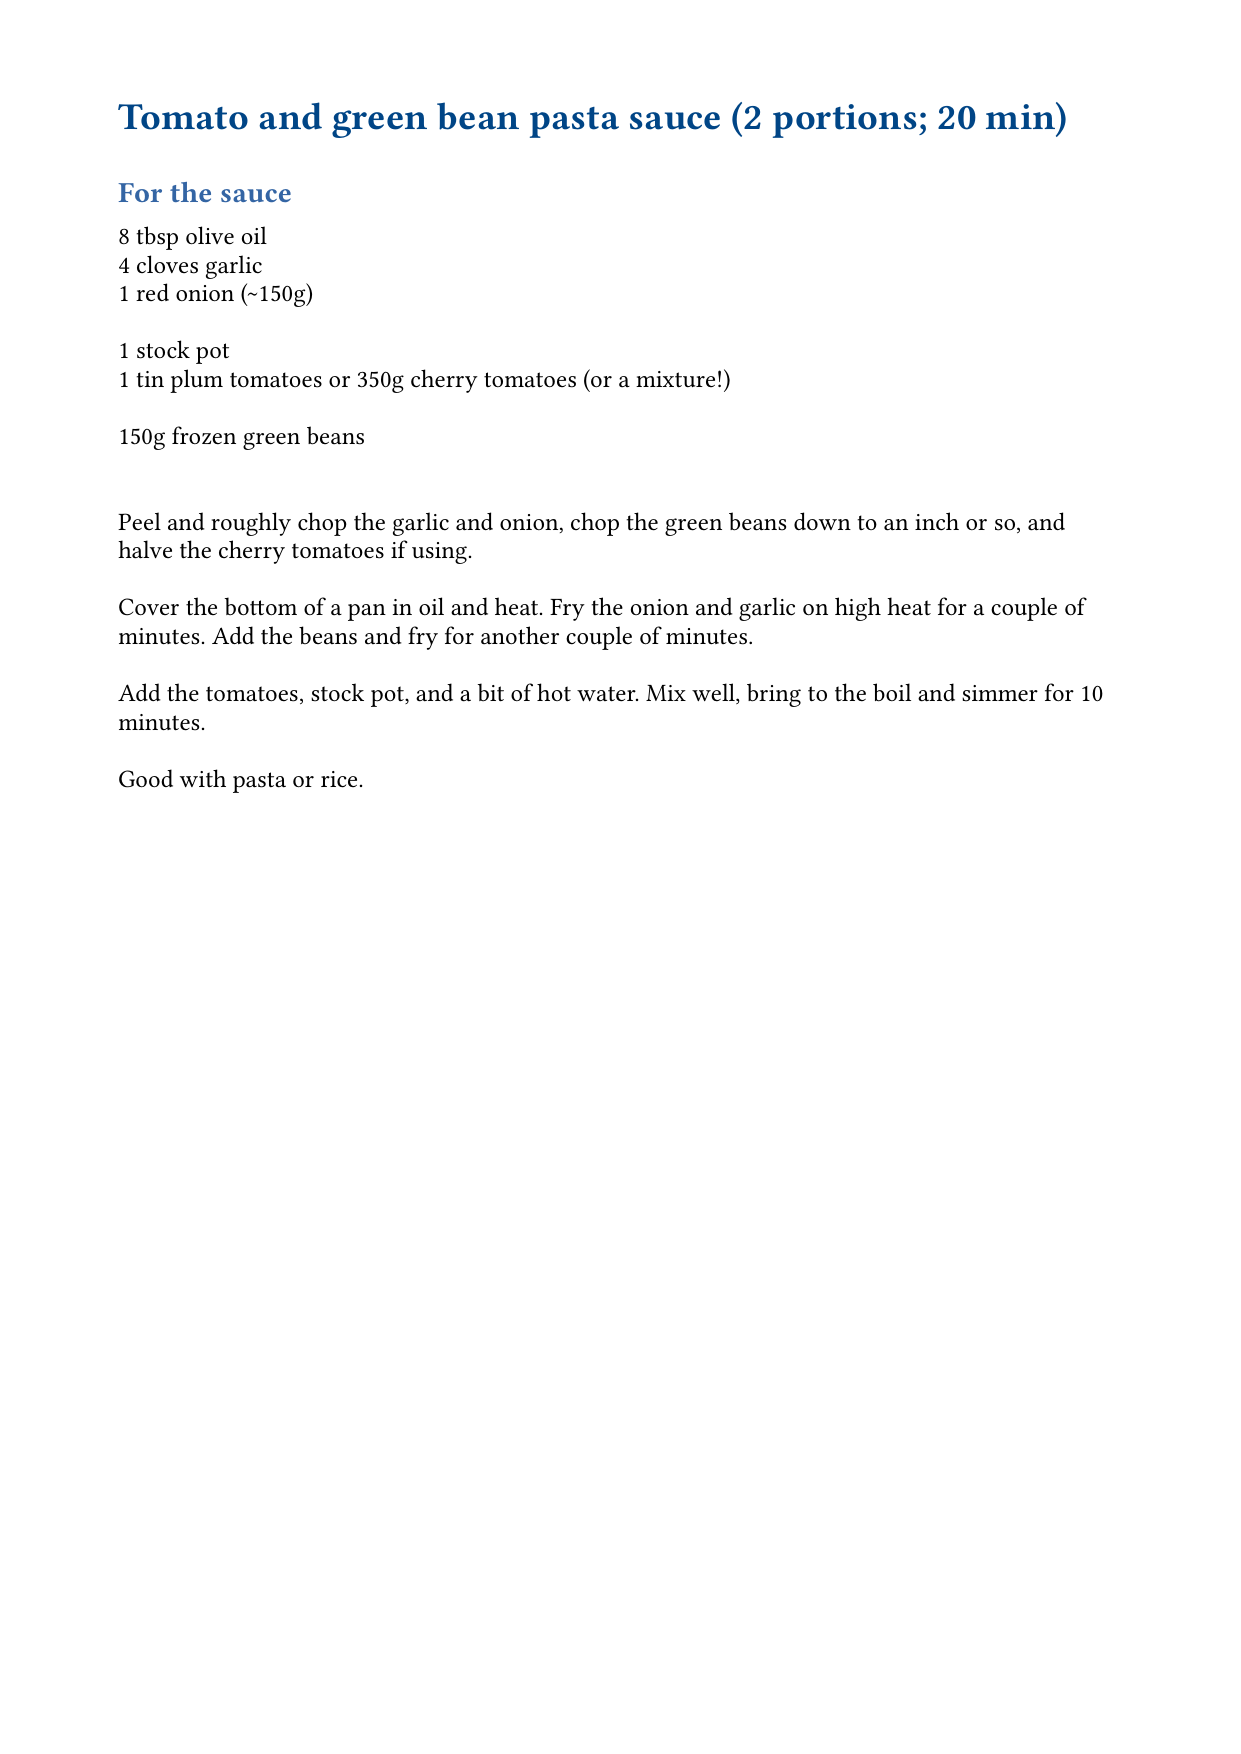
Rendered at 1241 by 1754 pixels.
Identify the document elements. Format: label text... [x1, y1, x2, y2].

text Cover the bottom of a pan in oil and heat. Fry the onion and garlic on high heat for a couple of minutes. Add the beans and fry for another couple of minutes. [118, 593, 1122, 650]
text 1 tin plum tomatoes or 350g cherry tomatoes (or a mixture!) [118, 365, 1122, 393]
text Good with pasta or rice. [118, 764, 1122, 793]
text 150g frozen green beans [118, 422, 1122, 451]
text 4 cloves garlic [118, 251, 1122, 279]
text 1 stock pot [118, 336, 1122, 365]
subtitle Tomato and green bean pasta sauce (2 portions; 20 min) [118, 96, 1122, 139]
text Peel and roughly chop the garlic and onion, chop the green beans down to an inch or so, and halve the cherry tomatoes if using. [118, 508, 1122, 565]
text 1 red onion (~150g) [118, 279, 1122, 308]
text 8 tbsp olive oil [118, 222, 1122, 251]
subtitle For the sauce [118, 177, 1122, 210]
text Add the tomatoes, stock pot, and a bit of hot water. Mix well, bring to the boil and simmer for 10 minutes. [118, 679, 1122, 736]
